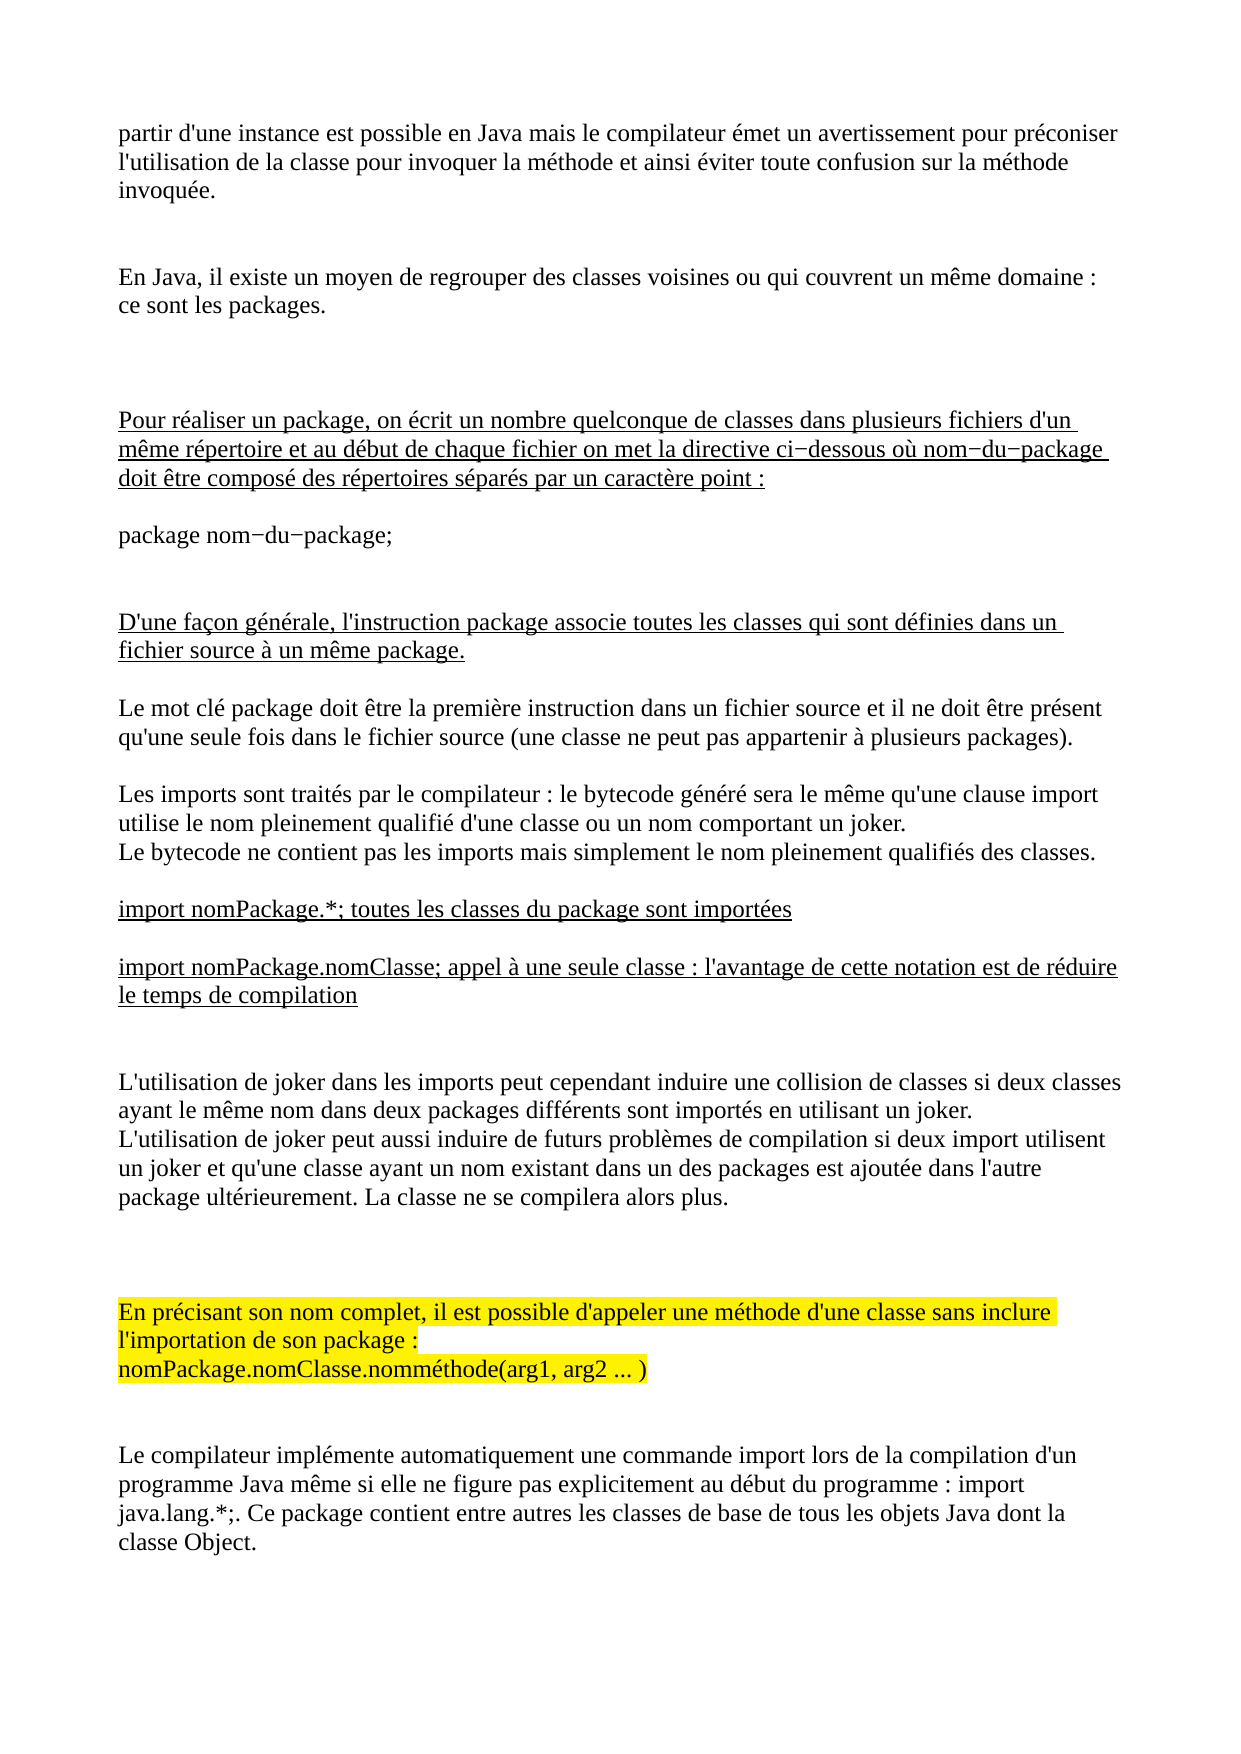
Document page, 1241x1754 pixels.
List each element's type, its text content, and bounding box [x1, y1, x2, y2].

text Le bytecode ne contient pas les imports mais simplement le nom pleinement qualifiés des classes. [118, 837, 1122, 866]
text En précisant son nom complet, il est possible d'appeler une méthode d'une classe sans inclure l'importation de son package : [118, 1297, 1122, 1354]
text Le mot clé package doit être la première instruction dans un fichier source et il ne doit être présent qu'une seule fois dans le fichier source (une classe ne peut pas appartenir à plusieurs packages). [118, 693, 1122, 751]
text L'utilisation de joker dans les imports peut cependant induire une collision de classes si deux classes ayant le même nom dans deux packages différents sont importés en utilisant un joker. [118, 1067, 1122, 1124]
text package nom−du−package; [118, 521, 1122, 549]
text nomPackage.nomClasse.nomméthode(arg1, arg2 ... ) [118, 1354, 1122, 1383]
text partir d'une instance est possible en Java mais le compilateur émet un avertissement pour préconiser l'utilisation de la classe pour invoquer la méthode et ainsi éviter toute confusion sur la méthode invoquée. [118, 118, 1122, 204]
text import nomPackage.*; toutes les classes du package sont importées [118, 894, 1122, 923]
text D'une façon générale, l'instruction package associe toutes les classes qui sont définies dans un fichier source à un même package. [118, 607, 1122, 664]
text import nomPackage.nomClasse; appel à une seule classe : l'avantage de cette notation est de réduire le temps de compilation [118, 952, 1122, 1009]
text En Java, il existe un moyen de regrouper des classes voisines ou qui couvrent un même domaine : ce sont les packages. [118, 262, 1122, 319]
text Le compilateur implémente automatiquement une commande import lors de la compilation d'un programme Java même si elle ne figure pas explicitement au début du programme : import java.lang.*;. Ce package contient entre autres les classes de base de tous les objets Java dont la classe Object. [118, 1441, 1122, 1556]
text L'utilisation de joker peut aussi induire de futurs problèmes de compilation si deux import utilisent un joker et qu'une classe ayant un nom existant dans un des packages est ajoutée dans l'autre package ultérieurement. La classe ne se compilera alors plus. [118, 1124, 1122, 1211]
text Pour réaliser un package, on écrit un nombre quelconque de classes dans plusieurs fichiers d'un même répertoire et au début de chaque fichier on met la directive ci−dessous où nom−du−package doit être composé des répertoires séparés par un caractère point : [118, 406, 1122, 492]
text Les imports sont traités par le compilateur : le bytecode généré sera le même qu'une clause import utilise le nom pleinement qualifié d'une classe ou un nom comportant un joker. [118, 779, 1122, 837]
